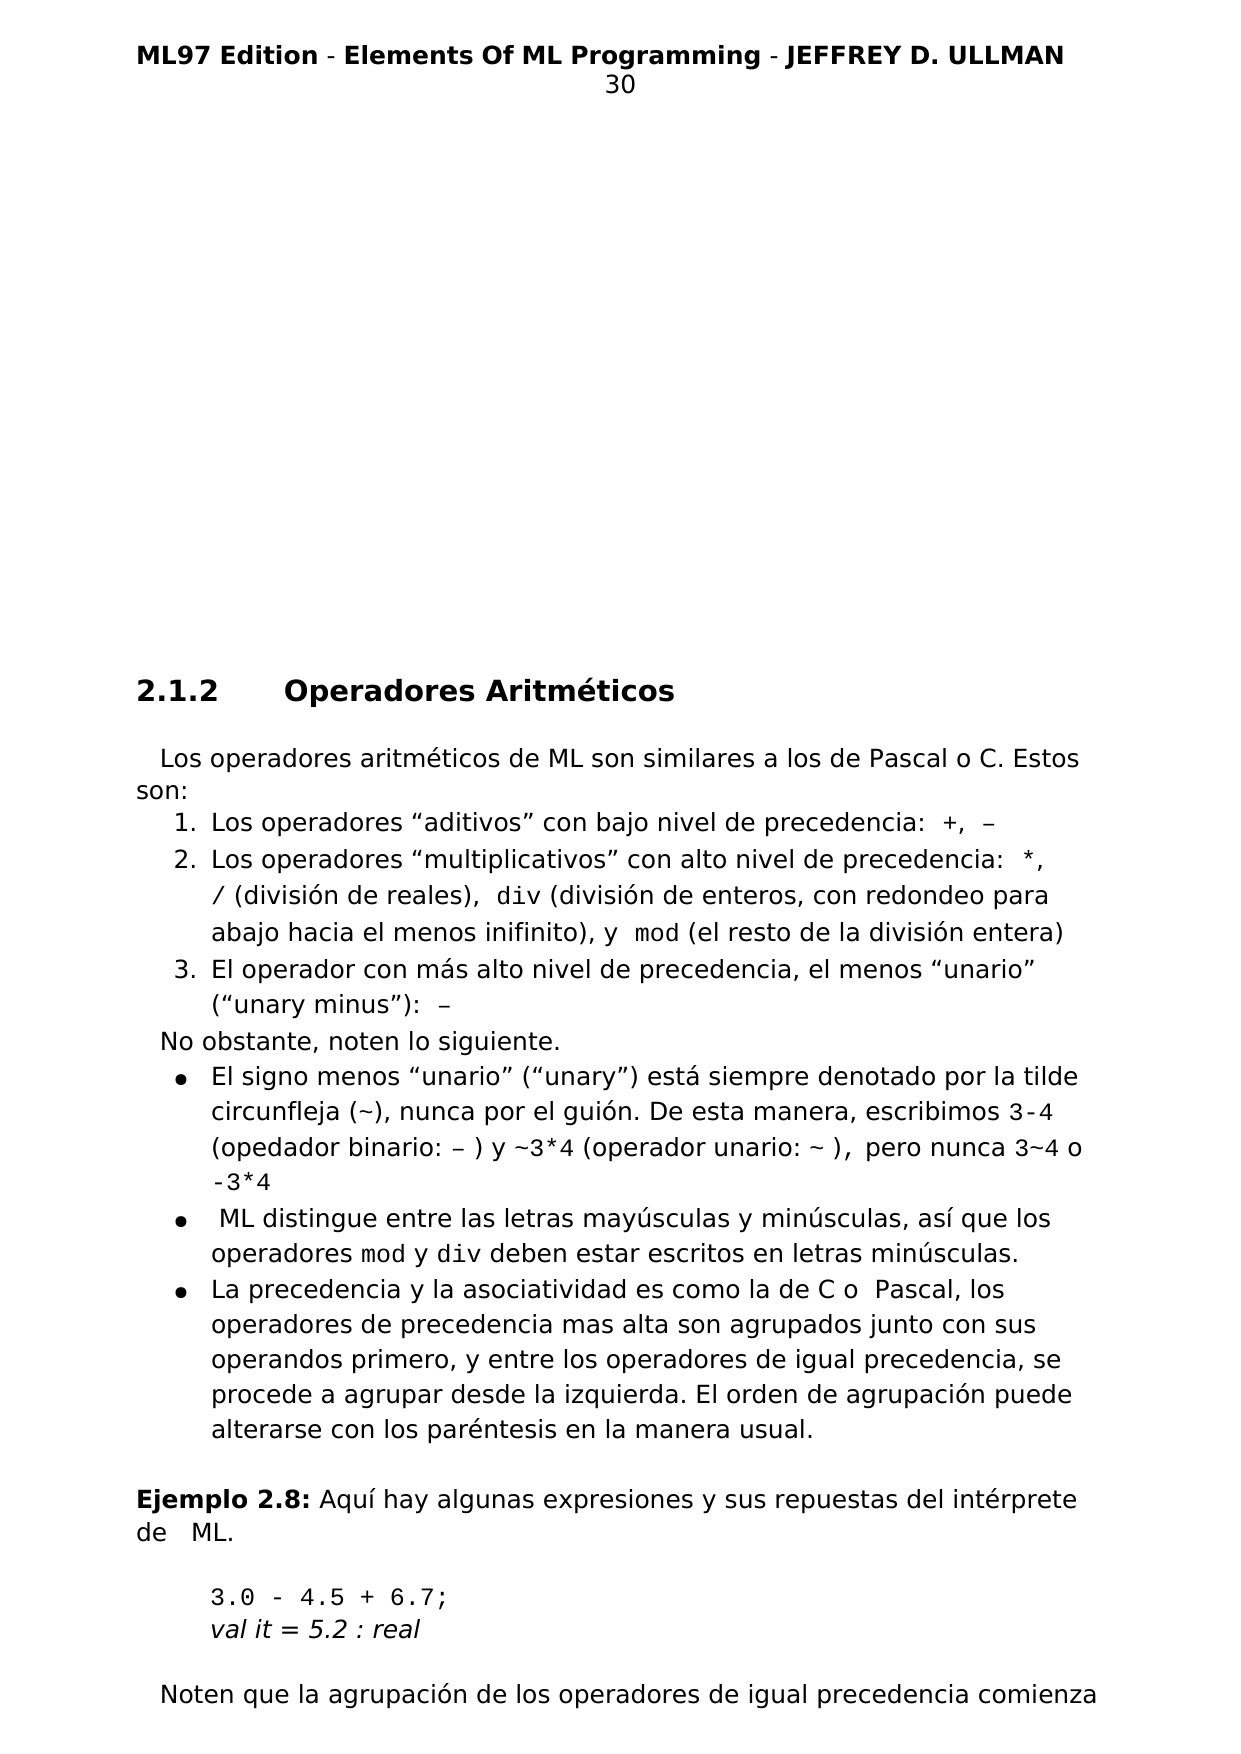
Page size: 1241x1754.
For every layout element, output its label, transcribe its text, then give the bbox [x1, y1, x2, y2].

text Noten que la agrupación de los operadores de igual precedencia comienza [136, 1680, 1104, 1709]
text No obstante, noten lo siguiente. [136, 1027, 1104, 1056]
text Ejemplo 2.8: Aquí hay algunas expresiones y sus repuestas del intérprete de ML. [136, 1486, 1104, 1547]
text 3.0 - 4.5 + 6.7; [136, 1582, 1104, 1613]
list La precedencia y la asociatividad es como la de C o Pascal, los operadores de precedencia mas alta son agrupados junto con sus operandos primero, y entre los operadores de igual precedencia, se procede a agrupar desde la izquierda. El orden de agrupación puede alterarse con los paréntesis en la manera usual. [173, 1276, 1104, 1445]
list Los operadores “aditivos” con bajo nivel de precedencia: +, – [173, 808, 1104, 839]
text 2.1.2 Operadores Aritméticos [136, 674, 1104, 708]
text val it = 5.2 : real [136, 1616, 1104, 1645]
list El operador con más alto nivel de precedencia, el menos “unario” (“unary minus”): – [173, 955, 1104, 1021]
text Los operadores aritméticos de ML son similares a los de Pascal o C. Estos son: [136, 744, 1104, 805]
list ML distingue entre las letras mayúsculas y minúsculas, así que los operadores mod y div deben estar escritos en letras minúsculas. [173, 1204, 1104, 1269]
list Los operadores “multiplicativos” con alto nivel de precedencia: *, / (división de reales), div (división de enteros, con redondeo para abajo hacia el menos inifinito), y mod (el resto de la división entera) [173, 845, 1104, 949]
list El signo menos “unario” (“unary”) está siempre denotado por la tilde circunfleja (~), nunca por el guión. De esta manera, escribimos 3-4 (opedador binario: – ) y ~3*4 (operador unario: ~ ), pero nunca 3~4 o -3*4 [173, 1062, 1104, 1198]
